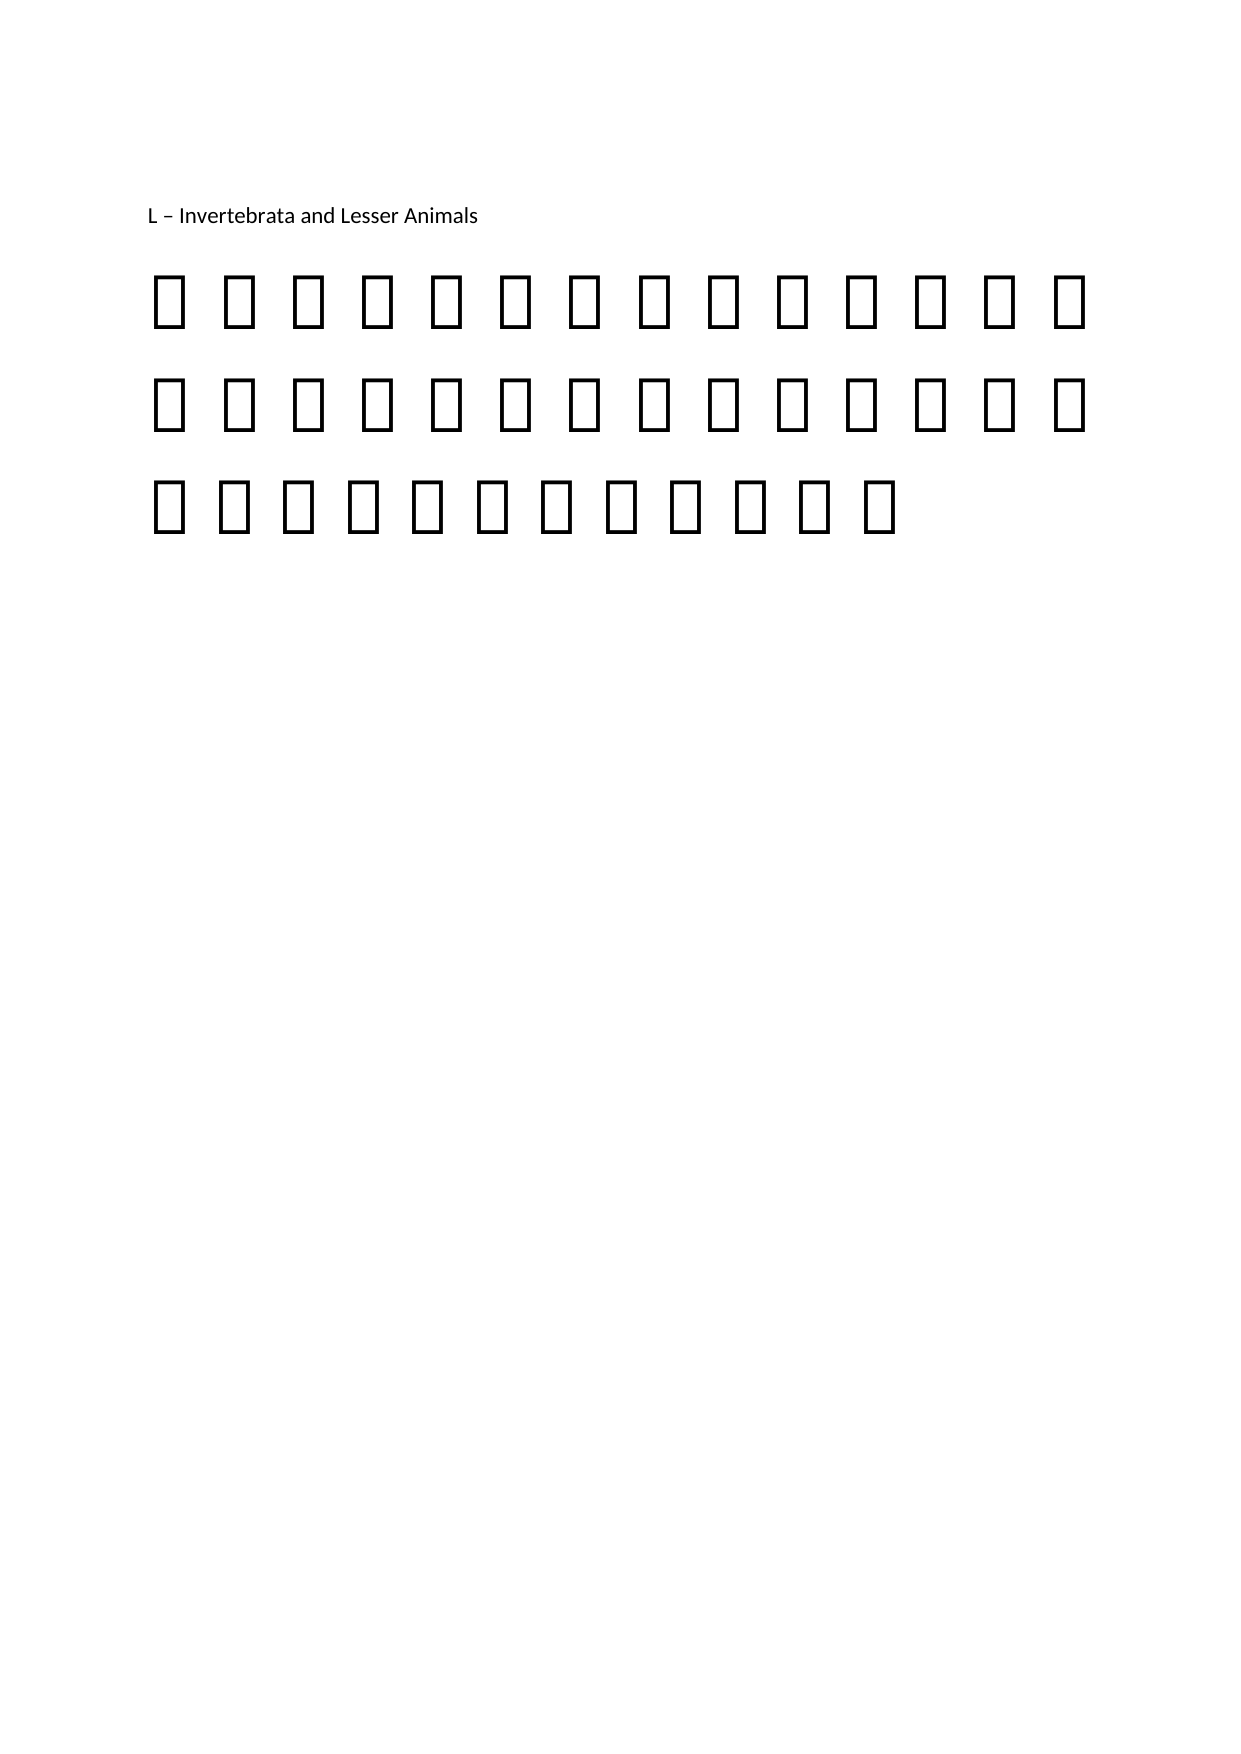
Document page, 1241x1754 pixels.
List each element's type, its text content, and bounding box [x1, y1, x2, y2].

text 󳻀 󳻁 󳻂 󳻃 󳻄 󳻅 󳻆 󳻇 󳻈 󳻉 󳻊 󳻋 󳻌 󳻍 󳻎 󳻏 󳻐 󳻑 󳻒 󳻓 󳻔 󳻕 󳻖 󳻗 󳻘 󳻙 󳻚 󳻛 󳻜 󳻝 󳻞 󳻟 󳻠 󳻡 󳻢 󳻣 󳻤 󳻥 󳻦 󳻧 [148, 249, 1092, 556]
text L – Invertebrata and Lesser Animals [148, 201, 1092, 229]
